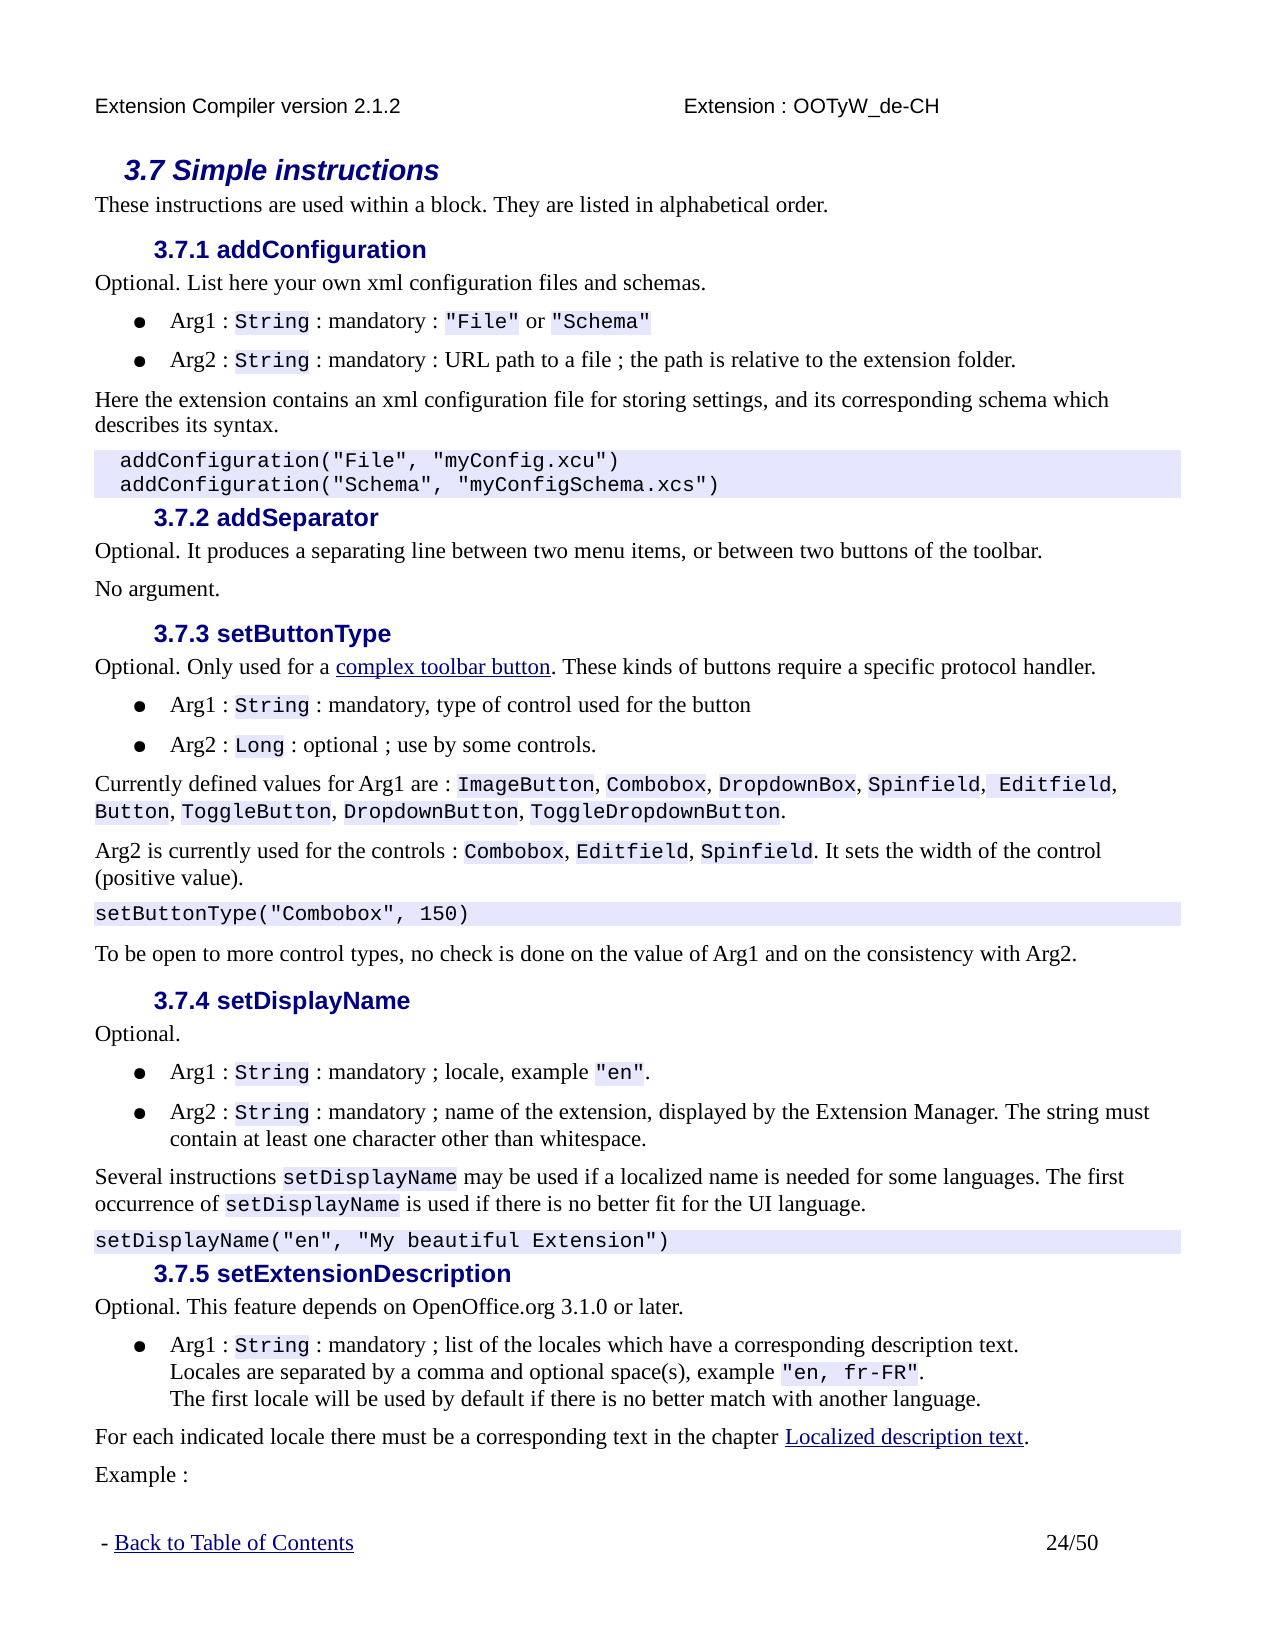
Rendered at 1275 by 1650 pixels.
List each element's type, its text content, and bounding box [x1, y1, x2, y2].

list Arg1 : String : mandatory, type of control used for the button [132, 692, 1181, 719]
text To be open to more control types, no check is done on the value of Arg1 and on the consistency with Arg2. [94, 941, 1181, 967]
list Arg1 : String : mandatory : "File" or "Schema" [132, 308, 1181, 335]
list Arg2 : Long : optional ; use by some controls. [132, 732, 1181, 758]
list Arg2 : String : mandatory : URL path to a file ; the path is relative to the extension folder. [132, 347, 1181, 374]
text Optional. This feature depends on OpenOffice.org 3.1.0 or later. [94, 1294, 1181, 1319]
text Optional. List here your own xml configuration files and schemas. [94, 270, 1181, 295]
subtitle setButtonType [153, 620, 1181, 648]
subtitle setExtensionDescription [153, 1260, 1181, 1288]
text Optional. Only used for a complex toolbar button. These kinds of buttons require a specific protocol handler. [94, 654, 1181, 679]
subtitle Simple instructions [124, 153, 1181, 186]
text For each indicated locale there must be a corresponding text in the chapter Localized description text. [94, 1424, 1181, 1449]
text Several instructions setDisplayName may be used if a localized name is needed for some languages. The first occurrence of setDisplayName is used if there is no better fit for the UI language. [94, 1163, 1181, 1217]
text Optional. [94, 1021, 1181, 1047]
subtitle addConfiguration [153, 236, 1181, 264]
text No argument. [94, 576, 1181, 602]
text setButtonType("Combobox", 150) [94, 902, 1181, 926]
text addConfiguration("File", "myConfig.xcu") [94, 450, 1181, 474]
subtitle setDisplayName [153, 987, 1181, 1015]
text addConfiguration("Schema", "myConfigSchema.xcs") [94, 474, 1181, 498]
text Optional. It produces a separating line between two menu items, or between two buttons of the toolbar. [94, 538, 1181, 564]
list Arg1 : String : mandatory ; locale, example "en". [132, 1059, 1181, 1086]
text Arg2 is currently used for the controls : Combobox, Editfield, Spinfield. It sets the width of the control (positive value). [94, 837, 1181, 890]
list Arg1 : String : mandatory ; list of the locales which have a corresponding description text. Locales are separated by a comma and optional space(s), example "en, fr-FR". The first locale will be used by default if there is no better match with another language. [132, 1332, 1181, 1411]
text Currently defined values for Arg1 are : ImageButton, Combobox, DropdownBox, Spinfield, Editfield, Button, ToggleButton, DropdownButton, ToggleDropdownButton. [94, 771, 1181, 825]
text Here the extension contains an xml configuration file for storing settings, and its corresponding schema which describes its syntax. [94, 387, 1181, 438]
text Example : [94, 1462, 1181, 1487]
text setDisplayName("en", "My beautiful Extension") [94, 1230, 1181, 1254]
subtitle addSeparator [153, 504, 1181, 532]
list Arg2 : String : mandatory ; name of the extension, displayed by the Extension Manager. The string must contain at least one character other than whitespace. [132, 1098, 1181, 1151]
text These instructions are used within a block. They are listed in alphabetical order. [94, 192, 1181, 217]
